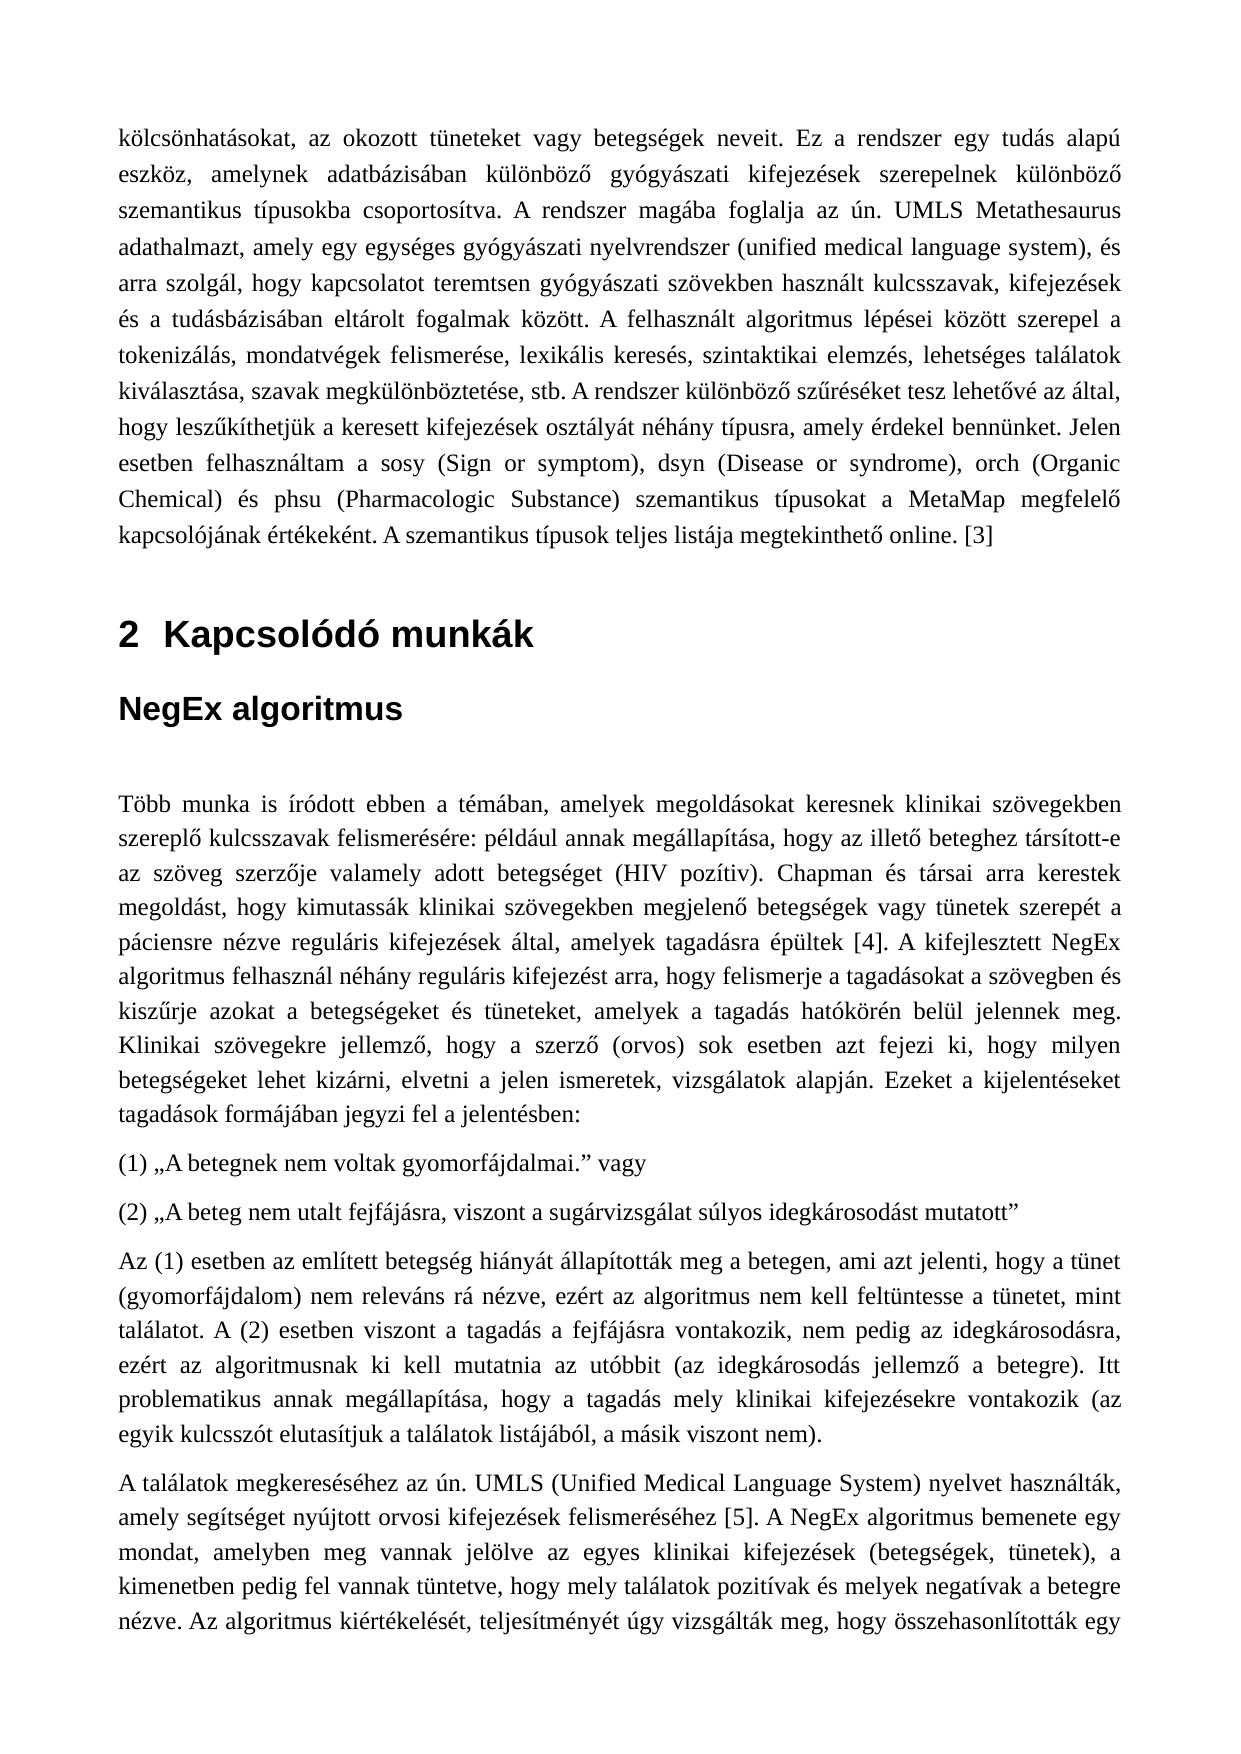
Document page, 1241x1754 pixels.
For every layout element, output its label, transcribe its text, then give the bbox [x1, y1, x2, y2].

text Az (1) esetben az említett betegség hiányát állapították meg a betegen, ami azt jelenti, hogy a tünet (gyomorfájdalom) nem releváns rá nézve, ezért az algoritmus nem kell feltüntesse a tünetet, mint találatot. A (2) esetben viszont a tagadás a fejfájásra vontakozik, nem pedig az idegkárosodásra, ezért az algoritmusnak ki kell mutatnia az utóbbit (az idegkárosodás jellemző a betegre). Itt problematikus annak megállapítása, hogy a tagadás mely klinikai kifejezésekre vontakozik (az egyik kulcsszót elutasítjuk a találatok listájából, a másik viszont nem). [118, 1246, 1122, 1447]
text (2) „A beteg nem utalt fejfájásra, viszont a sugárvizsgálat súlyos idegkárosodást mutatott” [118, 1197, 1122, 1226]
text kölcsönhatásokat, az okozott tüneteket vagy betegségek neveit. Ez a rendszer egy tudás alapú eszköz, amelynek adatbázisában különböző gyógyászati kifejezések szerepelnek különböző szemantikus típusokba csoportosítva. A rendszer magába foglalja az ún. UMLS Metathesaurus adathalmazt, amely egy egységes gyógyászati nyelvrendszer (unified medical language system), és arra szolgál, hogy kapcsolatot teremtsen gyógyászati szövekben használt kulcsszavak, kifejezések és a tudásbázisában eltárolt fogalmak között. A felhasznált algoritmus lépései között szerepel a tokenizálás, mondatvégek felismerése, lexikális keresés, szintaktikai elemzés, lehetséges találatok kiválasztása, szavak megkülönböztetése, stb. A rendszer különböző szűréséket tesz lehetővé az által, hogy leszűkíthetjük a keresett kifejezések osztályát néhány típusra, amely érdekel bennünket. Jelen esetben felhasználtam a sosy (Sign or symptom), dsyn (Disease or syndrome), orch (Organic Chemical) és phsu (Pharmacologic Substance) szemantikus típusokat a MetaMap megfelelő kapcsolójának értékeként. A szemantikus típusok teljes listája megtekinthető online. [3] [118, 118, 1122, 551]
subtitle Kapcsolódó munkák [118, 612, 1122, 655]
subtitle NegEx algoritmus [118, 689, 1122, 727]
text (1) „A betegnek nem voltak gyomorfájdalmai.” vagy [118, 1148, 1122, 1177]
text A találatok megkereséséhez az ún. UMLS (Unified Medical Language System) nyelvet használták, amely segítséget nyújtott orvosi kifejezések felismeréséhez [5]. A NegEx algoritmus bemenete egy mondat, amelyben meg vannak jelölve az egyes klinikai kifejezések (betegségek, tünetek), a kimenetben pedig fel vannak tüntetve, hogy mely találatok pozitívak és melyek negatívak a betegre nézve. Az algoritmus kiértékelését, teljesítményét úgy vizsgálták meg, hogy összehasonlították egy [118, 1468, 1122, 1634]
text Több munka is íródott ebben a témában, amelyek megoldásokat keresnek klinikai szövegekben szereplő kulcsszavak felismerésére: például annak megállapítása, hogy az illető beteghez társított-e az szöveg szerzője valamely adott betegséget (HIV pozítiv). Chapman és társai arra kerestek megoldást, hogy kimutassák klinikai szövegekben megjelenő betegségek vagy tünetek szerepét a páciensre nézve reguláris kifejezések által, amelyek tagadásra épültek [4]. A kifejlesztett NegEx algoritmus felhasznál néhány reguláris kifejezést arra, hogy felismerje a tagadásokat a szövegben és kiszűrje azokat a betegségeket és tüneteket, amelyek a tagadás hatókörén belül jelennek meg. Klinikai szövegekre jellemző, hogy a szerző (orvos) sok esetben azt fejezi ki, hogy milyen betegségeket lehet kizárni, elvetni a jelen ismeretek, vizsgálatok alapján. Ezeket a kijelentéseket tagadások formájában jegyzi fel a jelentésben: [118, 789, 1122, 1128]
